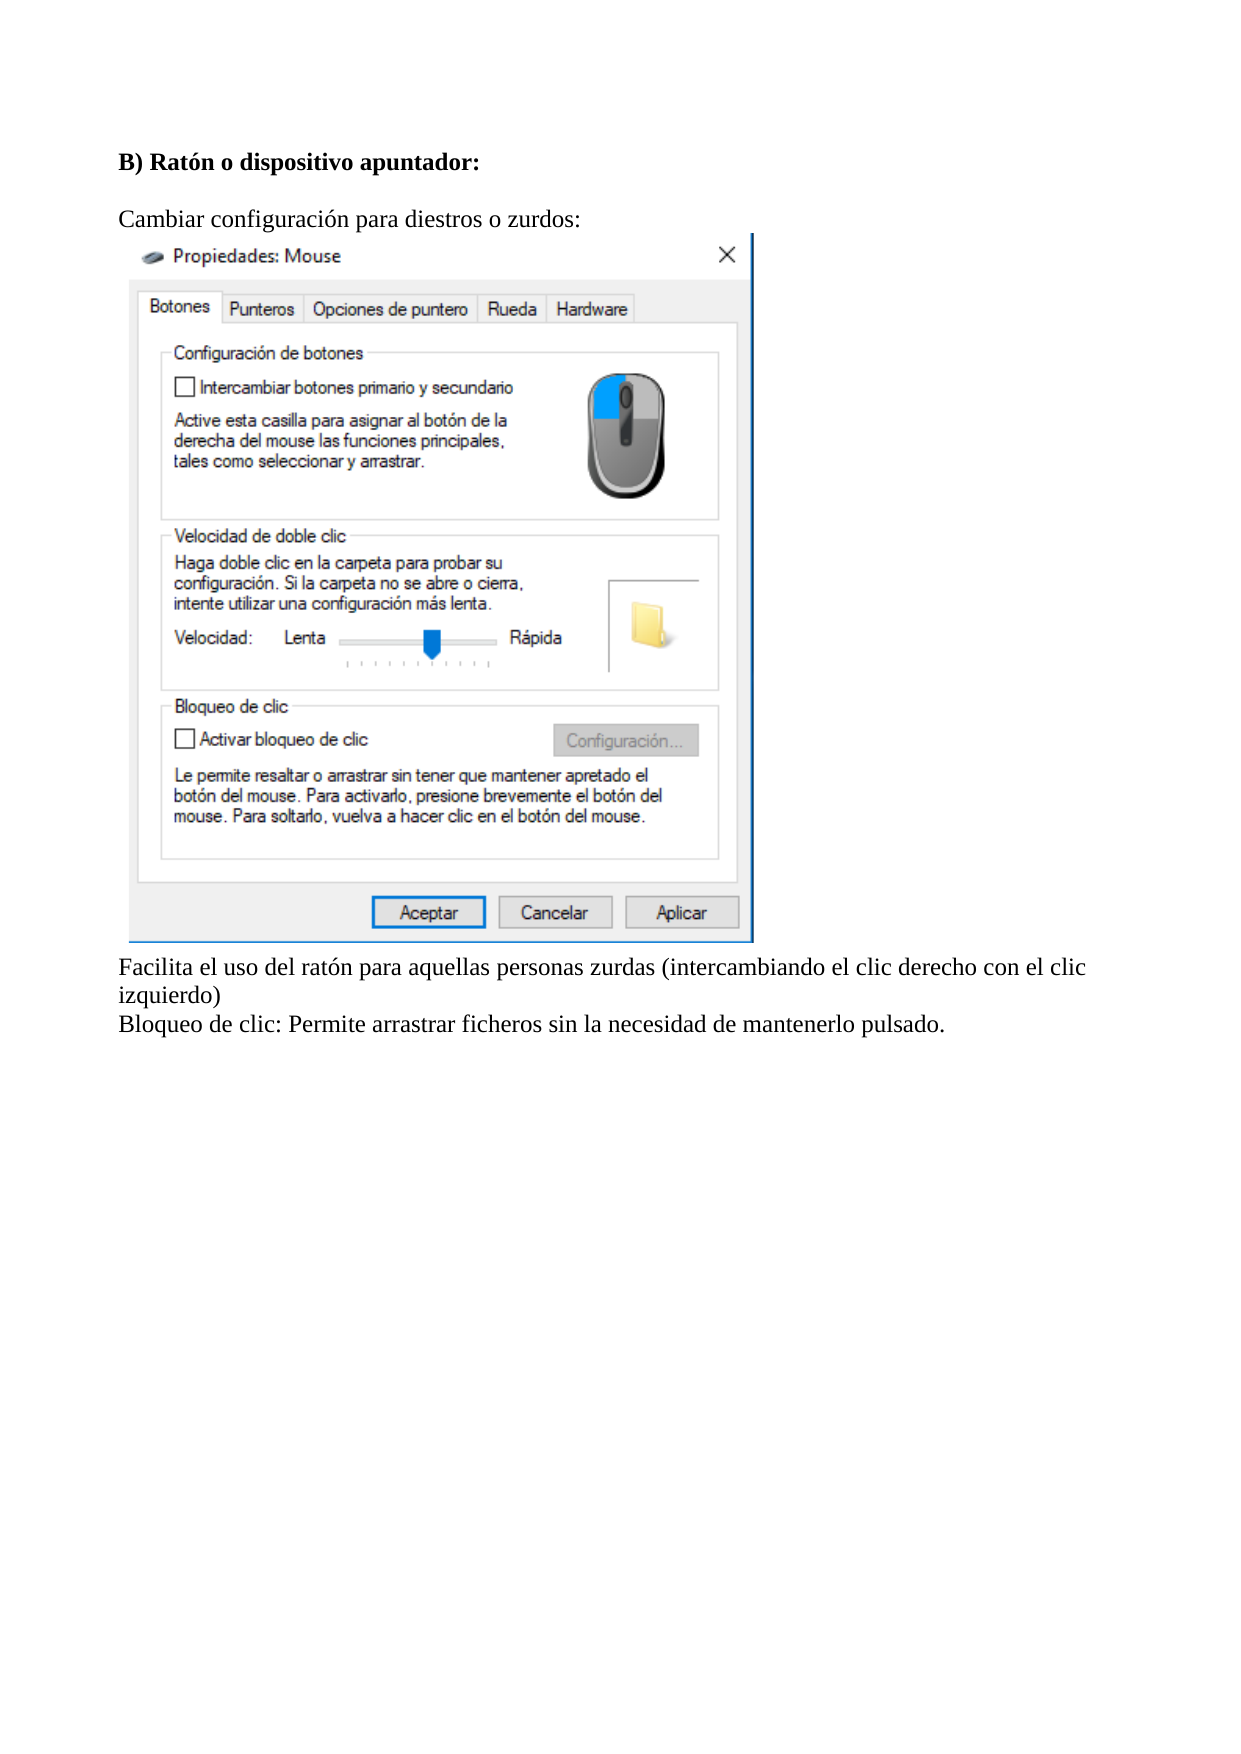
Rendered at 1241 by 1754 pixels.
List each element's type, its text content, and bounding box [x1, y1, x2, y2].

text B) Ratón o dispositivo apuntador: [118, 147, 1122, 176]
text Bloqueo de clic: Permite arrastrar ficheros sin la necesidad de mantenerlo pulsado. [118, 1009, 1122, 1038]
text Cambiar configuración para diestros o zurdos: [118, 204, 1122, 233]
text Facilita el uso del ratón para aquellas personas zurdas (intercambiando el clic derecho con el clic izquierdo) [118, 952, 1122, 1009]
